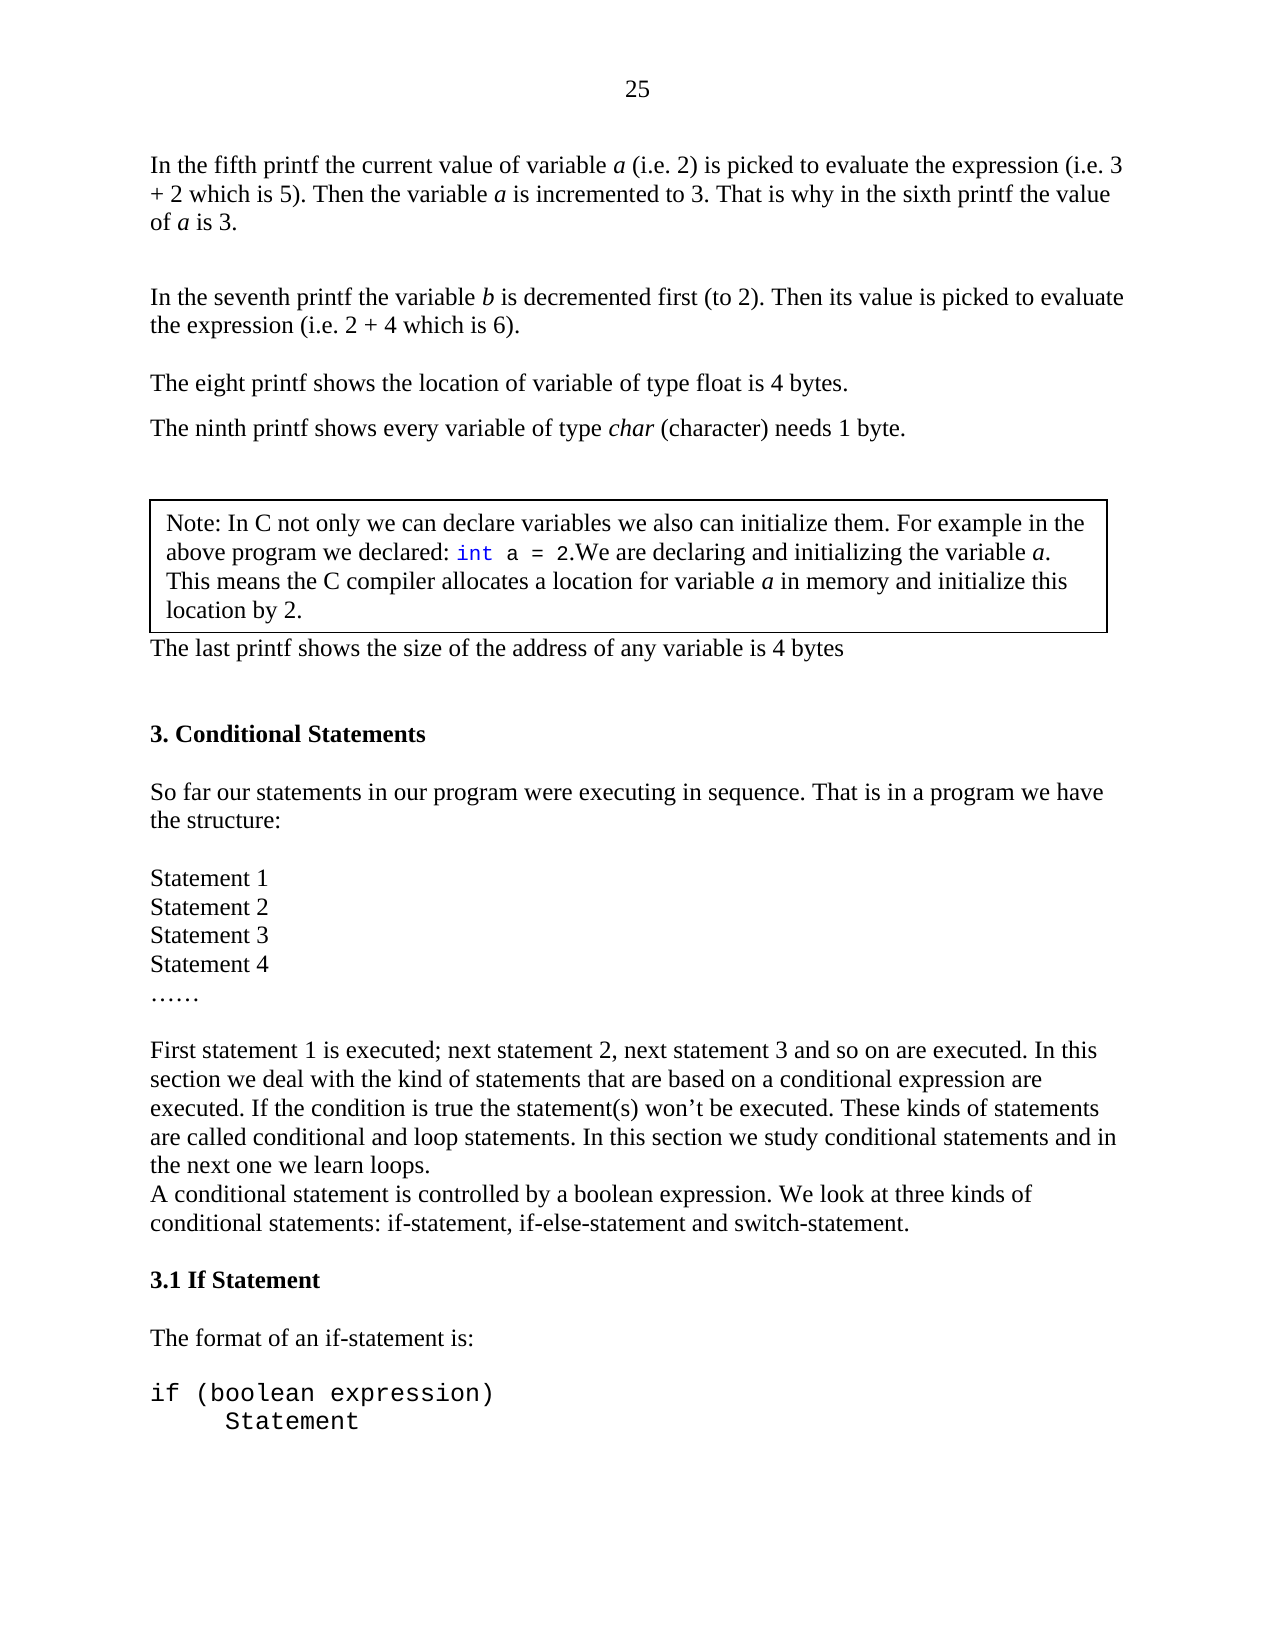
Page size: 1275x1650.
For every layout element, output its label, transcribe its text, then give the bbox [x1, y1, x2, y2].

subtitle Statement 3 [150, 921, 1125, 949]
subtitle In the fifth printf the current value of variable a (i.e. 2) is picked to evaluate the expression (i.e. 3 + 2 which is 5). Then the variable a is incremented to 3. That is why in the sixth printf the value of a is 3. [150, 150, 1125, 236]
subtitle A conditional statement is controlled by a boolean expression. We look at three kinds of conditional statements: if-statement, if-else-statement and switch-statement. [150, 1179, 1125, 1237]
subtitle First statement 1 is executed; next statement 2, next statement 3 and so on are executed. In this section we deal with the kind of statements that are based on a conditional expression are executed. If the condition is true the statement(s) won’t be executed. These kinds of statements are called conditional and loop statements. In this section we study conditional statements and in the next one we learn loops. [150, 1036, 1125, 1179]
subtitle The format of an if-statement is: [150, 1323, 1125, 1352]
subtitle So far our statements in our program were executing in sequence. That is in a program we have the structure: [150, 777, 1125, 834]
subtitle 3.1 If Statement [150, 1266, 1125, 1294]
subtitle In the seventh printf the variable b is decremented first (to 2). Then its value is picked to evaluate the expression (i.e. 2 + 4 which is 6). [150, 282, 1125, 339]
subtitle …… [150, 978, 1125, 1007]
subtitle Statement [150, 1409, 1125, 1437]
subtitle Note: In C not only we can declare variables we also can initialize them. For example in the above program we declared: int a = 2.We are declaring and initializing the variable a. This means the C compiler allocates a location for variable a in memory and initialize this location by 2. [166, 508, 1091, 624]
subtitle Statement 2 [150, 892, 1125, 921]
subtitle Statement 4 [150, 949, 1125, 978]
subtitle if (boolean expression) [150, 1381, 1125, 1409]
subtitle The ninth printf shows every variable of type char (character) needs 1 byte. [150, 413, 1125, 442]
subtitle 3. Conditional Statements [150, 719, 1125, 748]
subtitle The last printf shows the size of the address of any variable is 4 bytes [150, 471, 1125, 662]
text The eight printf shows the location of variable of type float is 4 bytes. [150, 368, 1125, 397]
subtitle Statement 1 [150, 863, 1125, 892]
